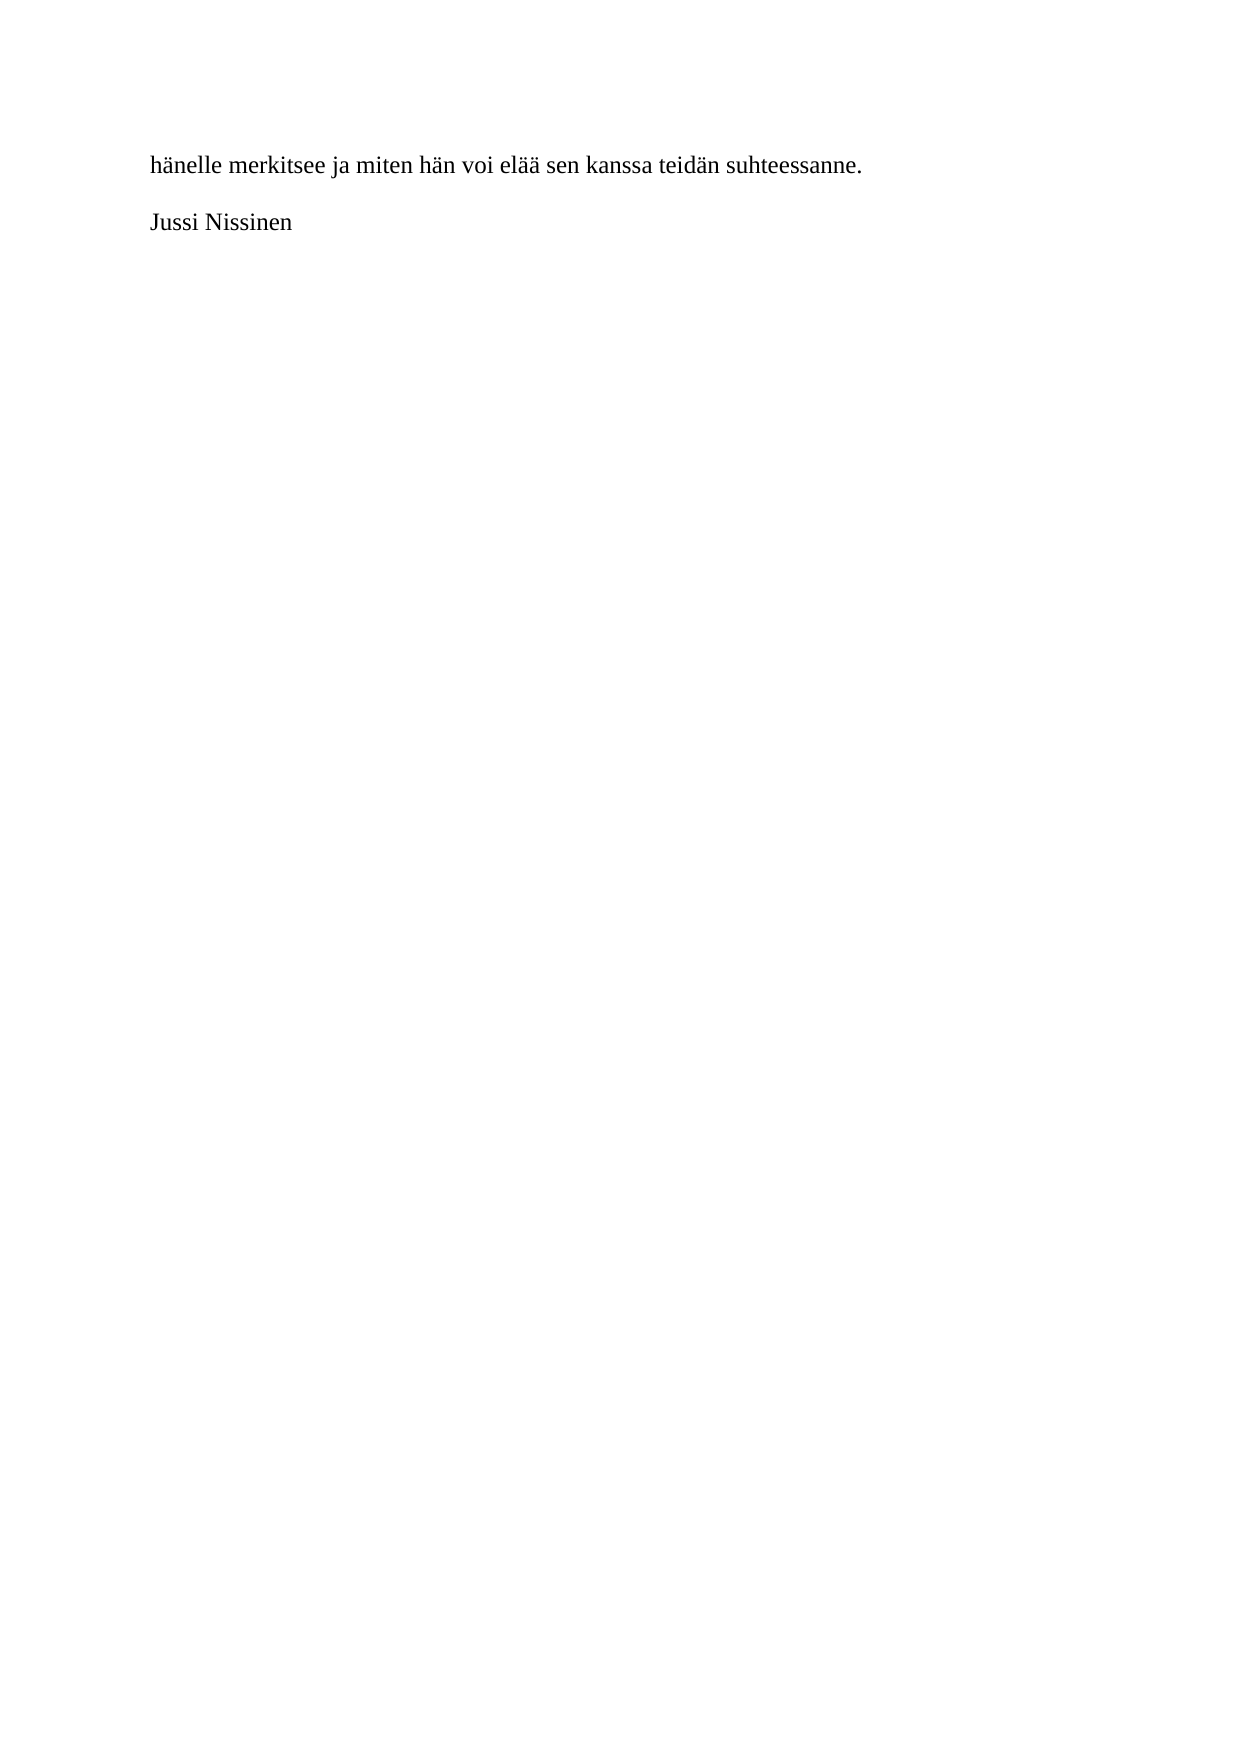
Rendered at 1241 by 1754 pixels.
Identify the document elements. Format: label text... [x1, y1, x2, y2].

text hänelle merkitsee ja miten hän voi elää sen kanssa teidän suhteessanne. Jussi Nissinen [150, 150, 1090, 236]
